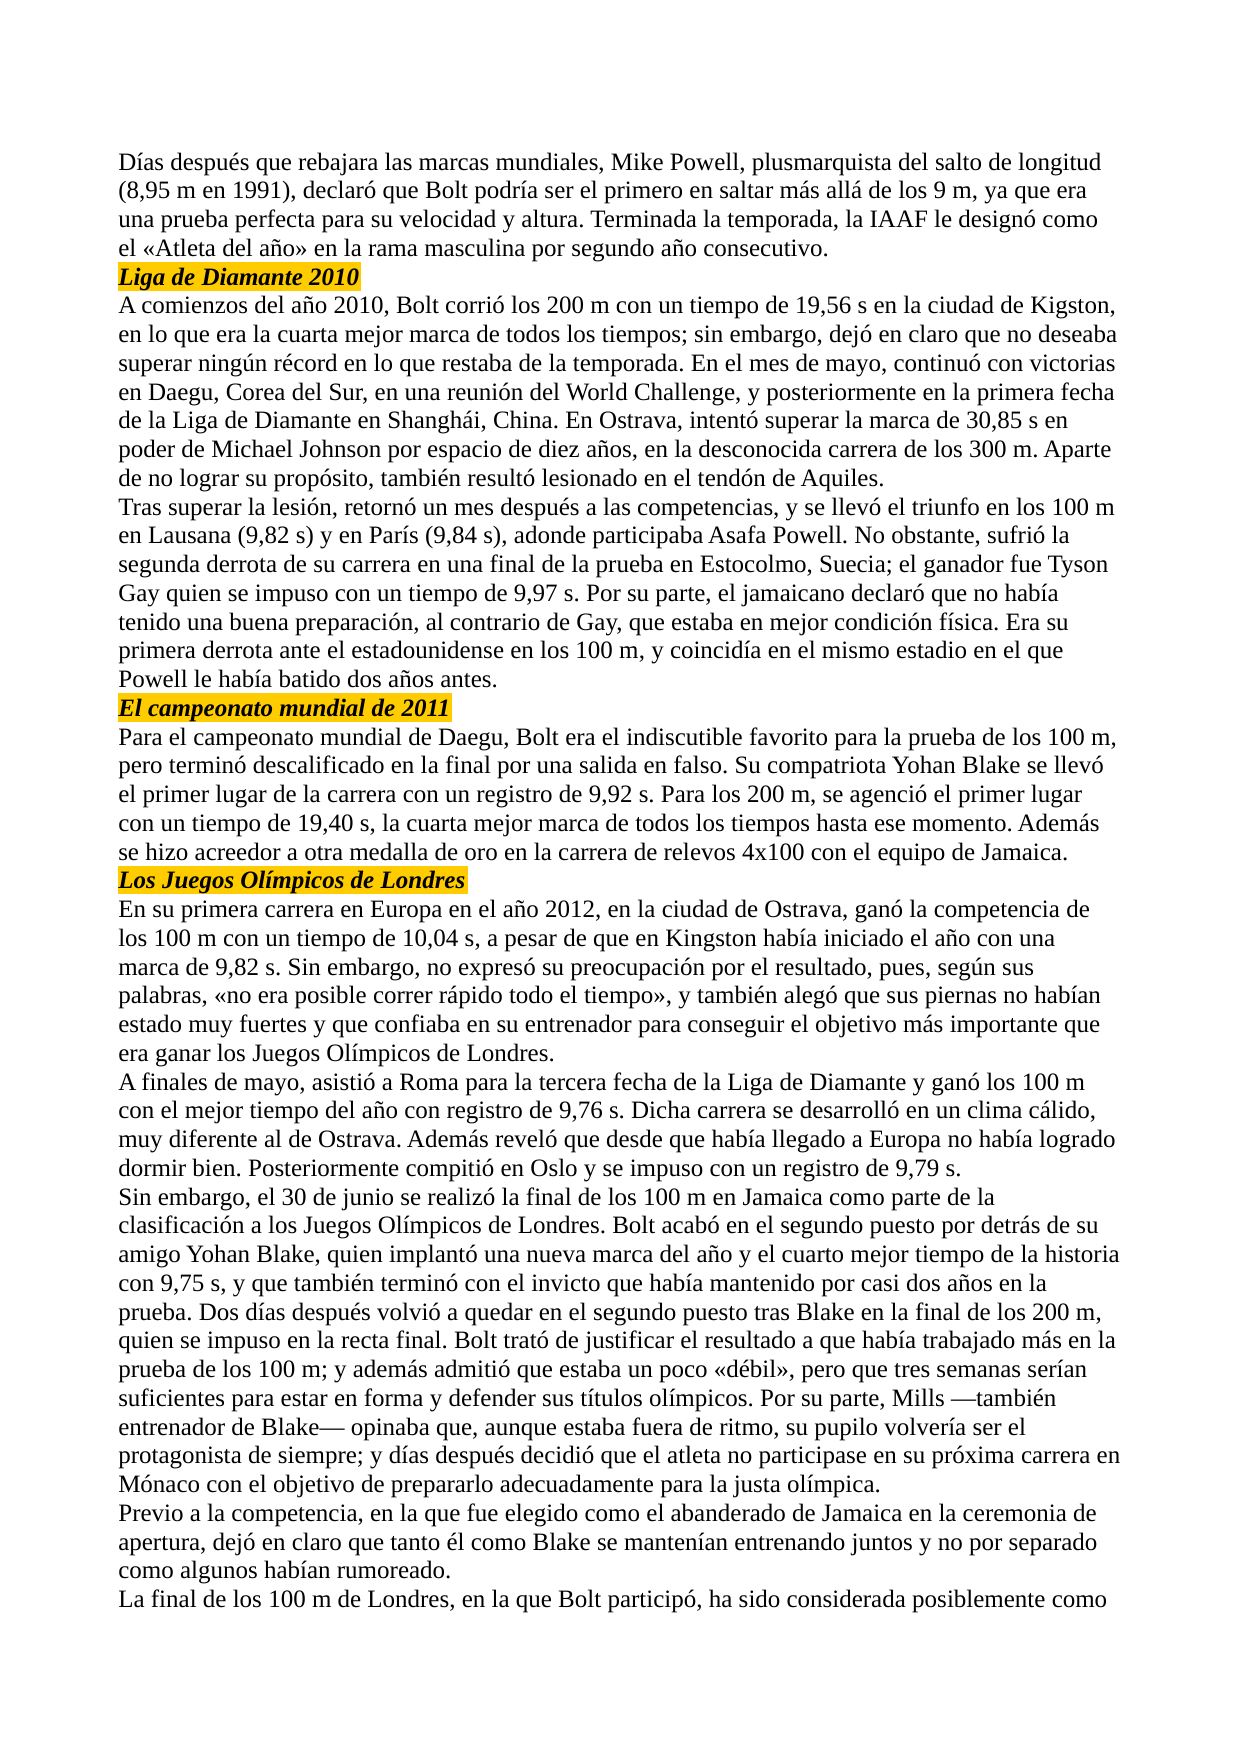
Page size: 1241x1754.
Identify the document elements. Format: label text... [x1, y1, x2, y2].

text Días después que rebajara las marcas mundiales, Mike Powell, plusmarquista del salto de longitud (8,95 m en 1991), declaró que Bolt podría ser el primero en saltar más allá de los 9 m, ya que era una prueba perfecta para su velocidad y altura. Terminada la temporada, la IAAF le designó como el «Atleta del año» en la rama masculina por segundo año consecutivo. [118, 147, 1122, 262]
text Los Juegos Olímpicos de Londres [118, 866, 1122, 894]
text El campeonato mundial de 2011 [118, 693, 1122, 722]
text Tras superar la lesión, retornó un mes después a las competencias, y se llevó el triunfo en los 100 m en Lausana (9,82 s) y en París (9,84 s), adonde participaba Asafa Powell. No obstante, sufrió la segunda derrota de su carrera en una final de la prueba en Estocolmo, Suecia; el ganador fue Tyson Gay quien se impuso con un tiempo de 9,97 s. Por su parte, el jamaicano declaró que no había tenido una buena preparación, al contrario de Gay, que estaba en mejor condición física. Era su primera derrota ante el estadounidense en los 100 m, y coincidía en el mismo estadio en el que Powell le había batido dos años antes. [118, 492, 1122, 693]
text La final de los 100 m de Londres, en la que Bolt participó, ha sido considerada posiblemente como [118, 1584, 1122, 1613]
text A finales de mayo, asistió a Roma para la tercera fecha de la Liga de Diamante y ganó los 100 m con el mejor tiempo del año con registro de 9,76 s. Dicha carrera se desarrolló en un clima cálido, muy diferente al de Ostrava. Además reveló que desde que había llegado a Europa no había logrado dormir bien. Posteriormente compitió en Oslo y se impuso con un registro de 9,79 s. [118, 1067, 1122, 1182]
text Sin embargo, el 30 de junio se realizó la final de los 100 m en Jamaica como parte de la clasificación a los Juegos Olímpicos de Londres. Bolt acabó en el segundo puesto por detrás de su amigo Yohan Blake, quien implantó una nueva marca del año y el cuarto mejor tiempo de la historia con 9,75 s, y que también terminó con el invicto que había mantenido por casi dos años en la prueba. Dos días después volvió a quedar en el segundo puesto tras Blake en la final de los 200 m, quien se impuso en la recta final. Bolt trató de justificar el resultado a que había trabajado más en la prueba de los 100 m; y además admitió que estaba un poco «débil», pero que tres semanas serían suficientes para estar en forma y defender sus títulos olímpicos. Por su parte, Mills —también entrenador de Blake— opinaba que, aunque estaba fuera de ritmo, su pupilo volvería ser el protagonista de siempre; y días después decidió que el atleta no participase en su próxima carrera en Mónaco con el objetivo de prepararlo adecuadamente para la justa olímpica. [118, 1182, 1122, 1498]
text A comienzos del año 2010, Bolt corrió los 200 m con un tiempo de 19,56 s en la ciudad de Kigston, en lo que era la cuarta mejor marca de todos los tiempos; sin embargo, dejó en claro que no deseaba superar ningún récord en lo que restaba de la temporada. En el mes de mayo, continuó con victorias en Daegu, Corea del Sur, en una reunión del World Challenge, y posteriormente en la primera fecha de la Liga de Diamante en Shanghái, China. En Ostrava, intentó superar la marca de 30,85 s en poder de Michael Johnson por espacio de diez años, en la desconocida carrera de los 300 m. Aparte de no lograr su propósito, también resultó lesionado en el tendón de Aquiles. [118, 291, 1122, 492]
text Liga de Diamante 2010 [118, 262, 1122, 291]
text Para el campeonato mundial de Daegu, Bolt era el indiscutible favorito para la prueba de los 100 m, pero terminó descalificado en la final por una salida en falso. Su compatriota Yohan Blake se llevó el primer lugar de la carrera con un registro de 9,92 s. Para los 200 m, se agenció el primer lugar con un tiempo de 19,40 s, la cuarta mejor marca de todos los tiempos hasta ese momento. Además se hizo acreedor a otra medalla de oro en la carrera de relevos 4x100 con el equipo de Jamaica. [118, 722, 1122, 866]
text Previo a la competencia, en la que fue elegido como el abanderado de Jamaica en la ceremonia de apertura, dejó en claro que tanto él como Blake se mantenían entrenando juntos y no por separado como algunos habían rumoreado. [118, 1498, 1122, 1584]
text En su primera carrera en Europa en el año 2012, en la ciudad de Ostrava, ganó la competencia de los 100 m con un tiempo de 10,04 s, a pesar de que en Kingston había iniciado el año con una marca de 9,82 s. Sin embargo, no expresó su preocupación por el resultado, pues, según sus palabras, «no era posible correr rápido todo el tiempo», y también alegó que sus piernas no habían estado muy fuertes y que confiaba en su entrenador para conseguir el objetivo más importante que era ganar los Juegos Olímpicos de Londres. [118, 894, 1122, 1067]
